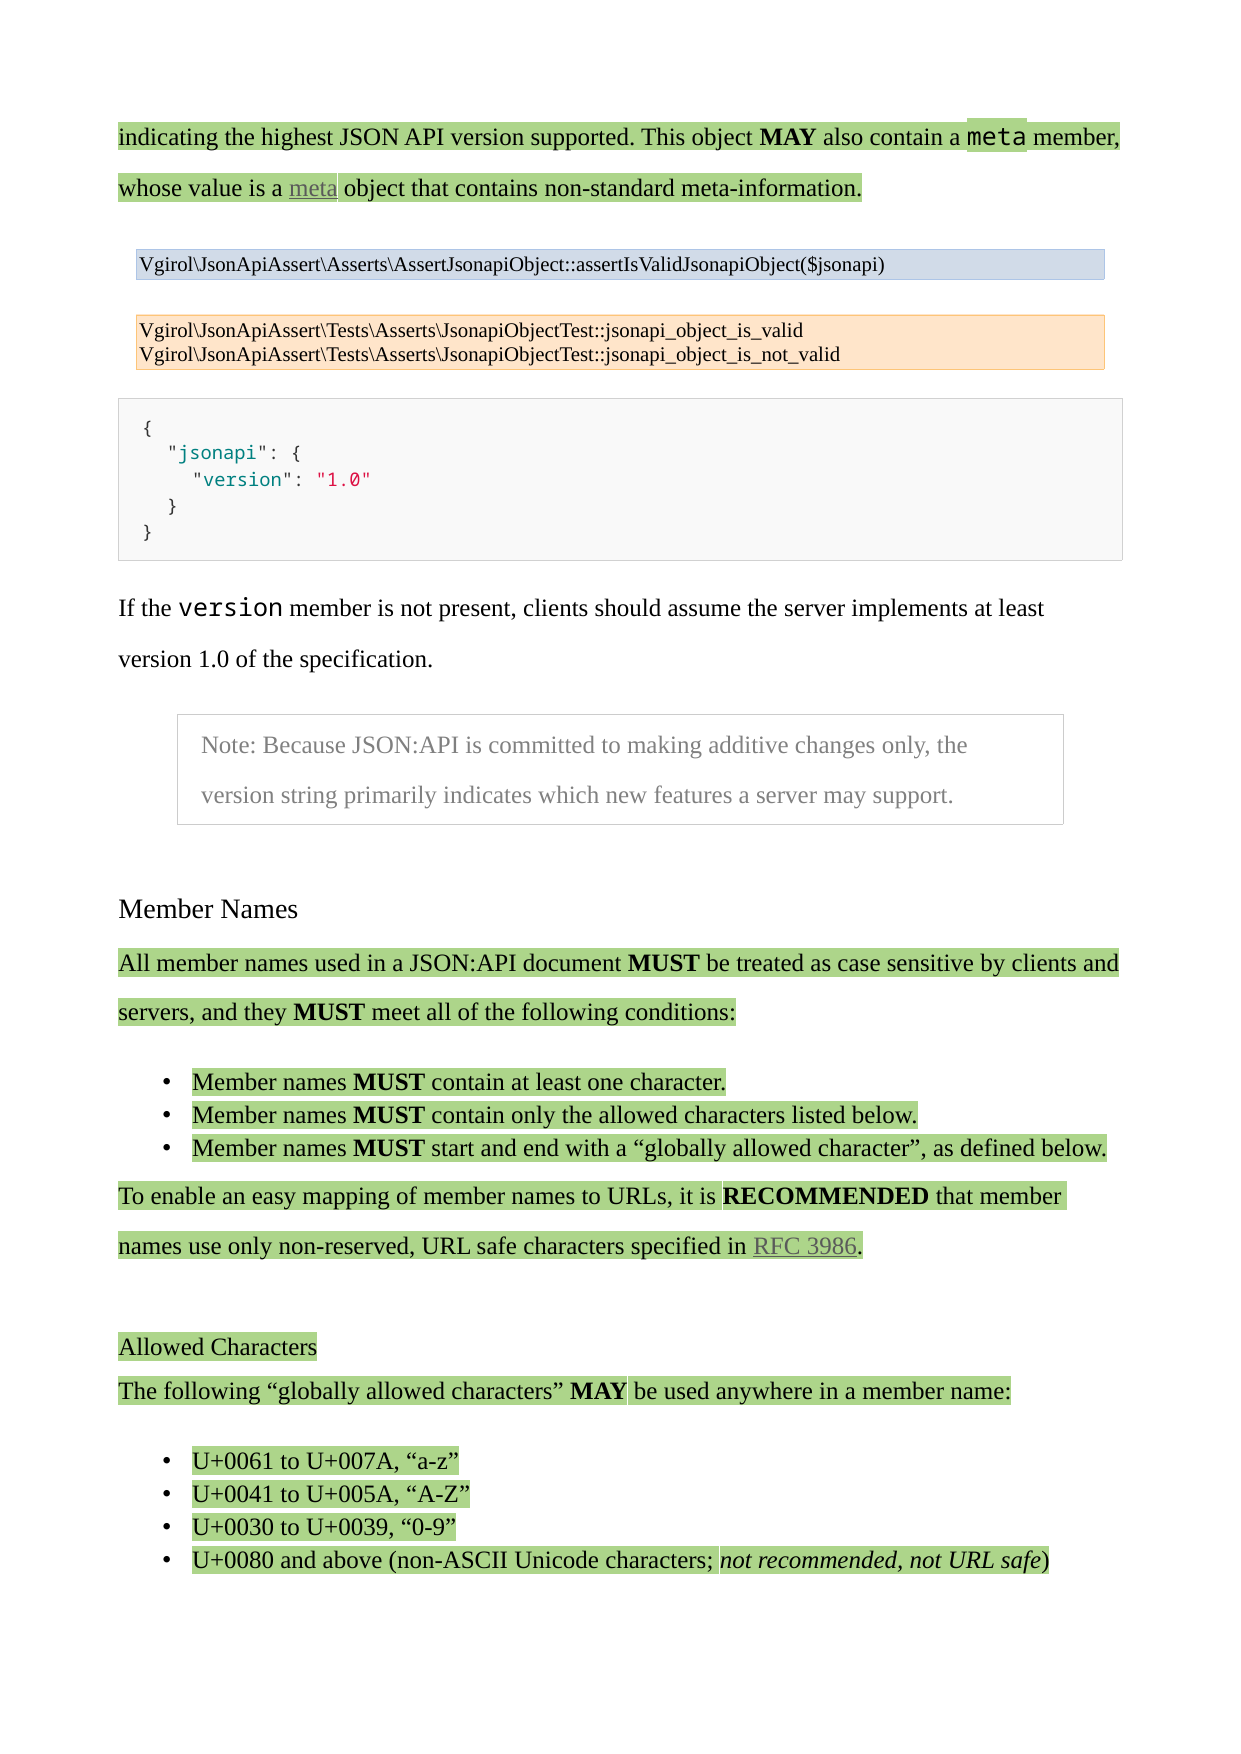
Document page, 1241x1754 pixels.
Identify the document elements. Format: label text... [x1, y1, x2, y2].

text All member names used in a JSON:API document MUST be treated as case sensitive by clients and servers, and they MUST meet all of the following conditions: [118, 948, 1122, 1026]
list U+0061 to U+007A, “a-z” [162, 1446, 1122, 1475]
text } [206, 476, 211, 484]
text } [353, 477, 358, 485]
text "version": "1.0" [119, 450, 1122, 476]
text If the version member is not present, clients should assume the server implements at least version 1.0 of the specification. [118, 589, 1122, 673]
text To enable an easy mapping of member names to URLs, it is RECOMMENDED that member names use only non-reserved, URL safe characters specified in RFC 3986. [118, 1181, 1122, 1259]
text Vgirol\JsonApiAssert\Tests\Asserts\JsonapiObjectTest::jsonapi_object_is_not_valid [137, 339, 1104, 369]
text Vgirol\JsonApiAssert\Tests\Asserts\JsonapiObjectTest::jsonapi_object_is_valid [137, 316, 1104, 339]
list Member names MUST contain only the allowed characters listed below. [162, 1101, 1122, 1129]
list U+0080 and above (non-ASCII Unicode characters; not recommended, not URL safe) [162, 1546, 1122, 1574]
text Vgirol\JsonApiAssert\Asserts\AssertJsonapiObject::assertIsValidJsonapiObject($jsonapi) [137, 250, 1104, 279]
subtitle Member Names [118, 892, 1122, 924]
text } [119, 476, 1122, 503]
text "jsonapi": { [119, 424, 1122, 450]
list Member names MUST contain at least one character. [162, 1067, 1122, 1096]
text } [119, 503, 1122, 560]
text Note: Because JSON:API is committed to making additive changes only, the version string primarily indicates which new features a server may support. [178, 715, 1063, 824]
text indicating the highest JSON API version supported. This object MAY also contain a meta member, whose value is a meta object that contains non-standard meta-information. [118, 118, 1122, 202]
text } [262, 477, 268, 485]
list U+0030 to U+0039, “0-9” [162, 1512, 1122, 1541]
text { [119, 399, 1122, 424]
list Member names MUST start and end with a “globally allowed character”, as defined below. [162, 1133, 1122, 1162]
list U+0041 to U+005A, “A-Z” [162, 1479, 1122, 1508]
subtitle Allowed Characters [118, 1332, 1122, 1361]
text The following “globally allowed characters” MAY be used anywhere in a member name: [118, 1376, 1122, 1405]
